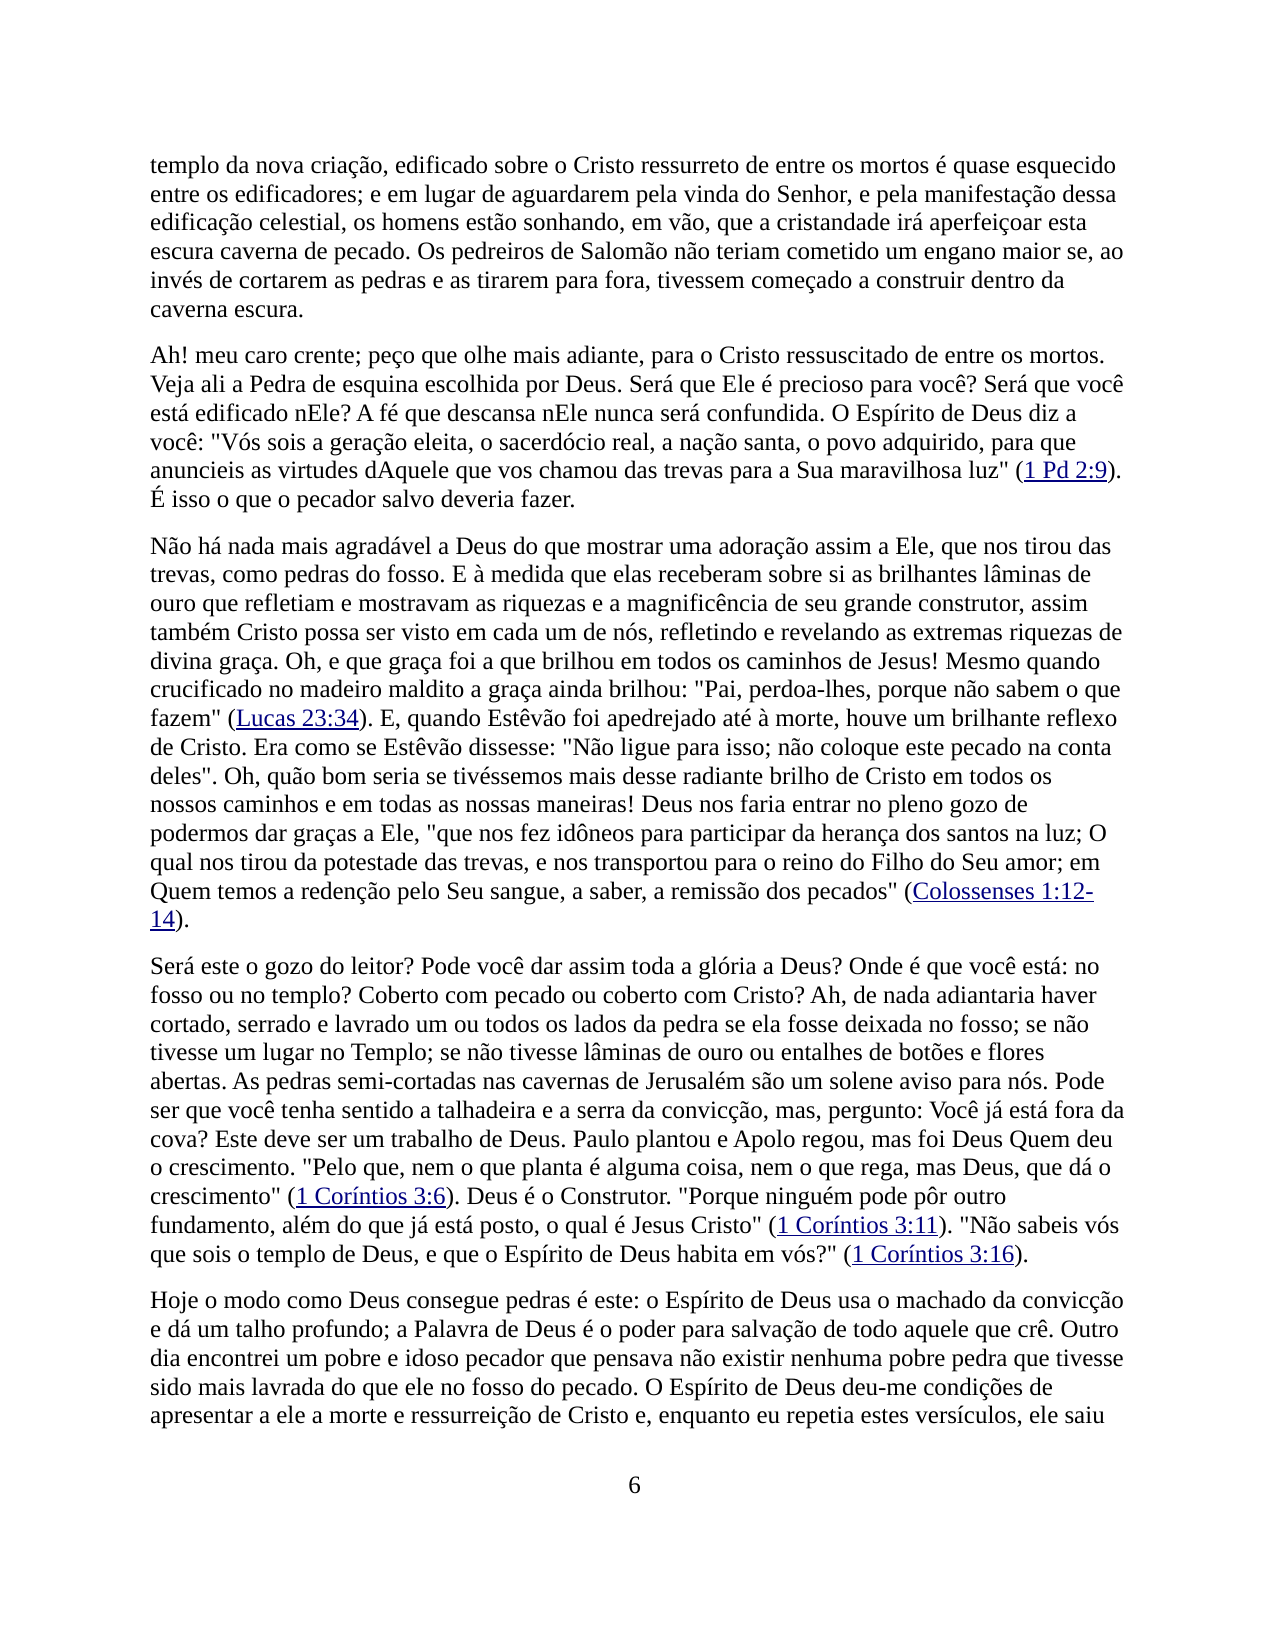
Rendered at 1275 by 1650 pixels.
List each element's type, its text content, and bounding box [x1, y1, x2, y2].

text Ah! meu caro crente; peço que olhe mais adiante, para o Cristo ressuscitado de entre os mortos. Veja ali a Pedra de esquina escolhida por Deus. Será que Ele é precioso para você? Será que você está edificado nEle? A fé que descansa nEle nunca será confundida. O Espírito de Deus diz a você: "Vós sois a geração eleita, o sacerdócio real, a nação santa, o povo adquirido, para que anuncieis as virtudes dAquele que vos chamou das trevas para a Sua maravilhosa luz" (1 Pd 2:9). É isso o que o pecador salvo deveria fazer. [150, 340, 1125, 513]
text Será este o gozo do leitor? Pode você dar assim toda a glória a Deus? Onde é que você está: no fosso ou no templo? Coberto com pecado ou coberto com Cristo? Ah, de nada adiantaria haver cortado, serrado e lavrado um ou todos os lados da pedra se ela fosse deixada no fosso; se não tivesse um lugar no Templo; se não tivesse lâminas de ouro ou entalhes de botões e flores abertas. As pedras semi-cortadas nas cavernas de Jerusalém são um solene aviso para nós. Pode ser que você tenha sentido a talhadeira e a serra da convicção, mas, pergunto: Você já está fora da cova? Este deve ser um trabalho de Deus. Paulo plantou e Apolo regou, mas foi Deus Quem deu o crescimento. "Pelo que, nem o que planta é alguma coisa, nem o que rega, mas Deus, que dá o crescimento" (1 Coríntios 3:6). Deus é o Construtor. "Porque ninguém pode pôr outro fundamento, além do que já está posto, o qual é Jesus Cristo" (1 Coríntios 3:11). "Não sabeis vós que sois o templo de Deus, e que o Espírito de Deus habita em vós?" (1 Coríntios 3:16). [150, 951, 1125, 1267]
text Não há nada mais agradável a Deus do que mostrar uma adoração assim a Ele, que nos tirou das trevas, como pedras do fosso. E à medida que elas receberam sobre si as brilhantes lâminas de ouro que refletiam e mostravam as riquezas e a magnificência de seu grande construtor, assim também Cristo possa ser visto em cada um de nós, refletindo e revelando as extremas riquezas de divina graça. Oh, e que graça foi a que brilhou em todos os caminhos de Jesus! Mesmo quando crucificado no madeiro maldito a graça ainda brilhou: "Pai, perdoa-lhes, porque não sabem o que fazem" (Lucas 23:34). E, quando Estêvão foi apedrejado até à morte, houve um brilhante reflexo de Cristo. Era como se Estêvão dissesse: "Não ligue para isso; não coloque este pecado na conta deles". Oh, quão bom seria se tivéssemos mais desse radiante brilho de Cristo em todos os nossos caminhos e em todas as nossas maneiras! Deus nos faria entrar no pleno gozo de podermos dar graças a Ele, "que nos fez idôneos para participar da herança dos santos na luz; O qual nos tirou da potestade das trevas, e nos transportou para o reino do Filho do Seu amor; em Quem temos a redenção pelo Seu sangue, a saber, a remissão dos pecados" (Colossenses 1:12-14). [150, 531, 1125, 933]
text Hoje o modo como Deus consegue pedras é este: o Espírito de Deus usa o machado da convicção e dá um talho profundo; a Palavra de Deus é o poder para salvação de todo aquele que crê. Outro dia encontrei um pobre e idoso pecador que pensava não existir nenhuma pobre pedra que tivesse sido mais lavrada do que ele no fosso do pecado. O Espírito de Deus deu-me condições de apresentar a ele a morte e ressurreição de Cristo e, enquanto eu repetia estes versículos, ele saiu [150, 1285, 1125, 1429]
text templo da nova criação, edificado sobre o Cristo ressurreto de entre os mortos é quase esquecido entre os edificadores; e em lugar de aguardarem pela vinda do Senhor, e pela manifestação dessa edificação celestial, os homens estão sonhando, em vão, que a cristandade irá aperfeiçoar esta escura caverna de pecado. Os pedreiros de Salomão não teriam cometido um engano maior se, ao invés de cortarem as pedras e as tirarem para fora, tivessem começado a construir dentro da caverna escura. [150, 150, 1125, 322]
